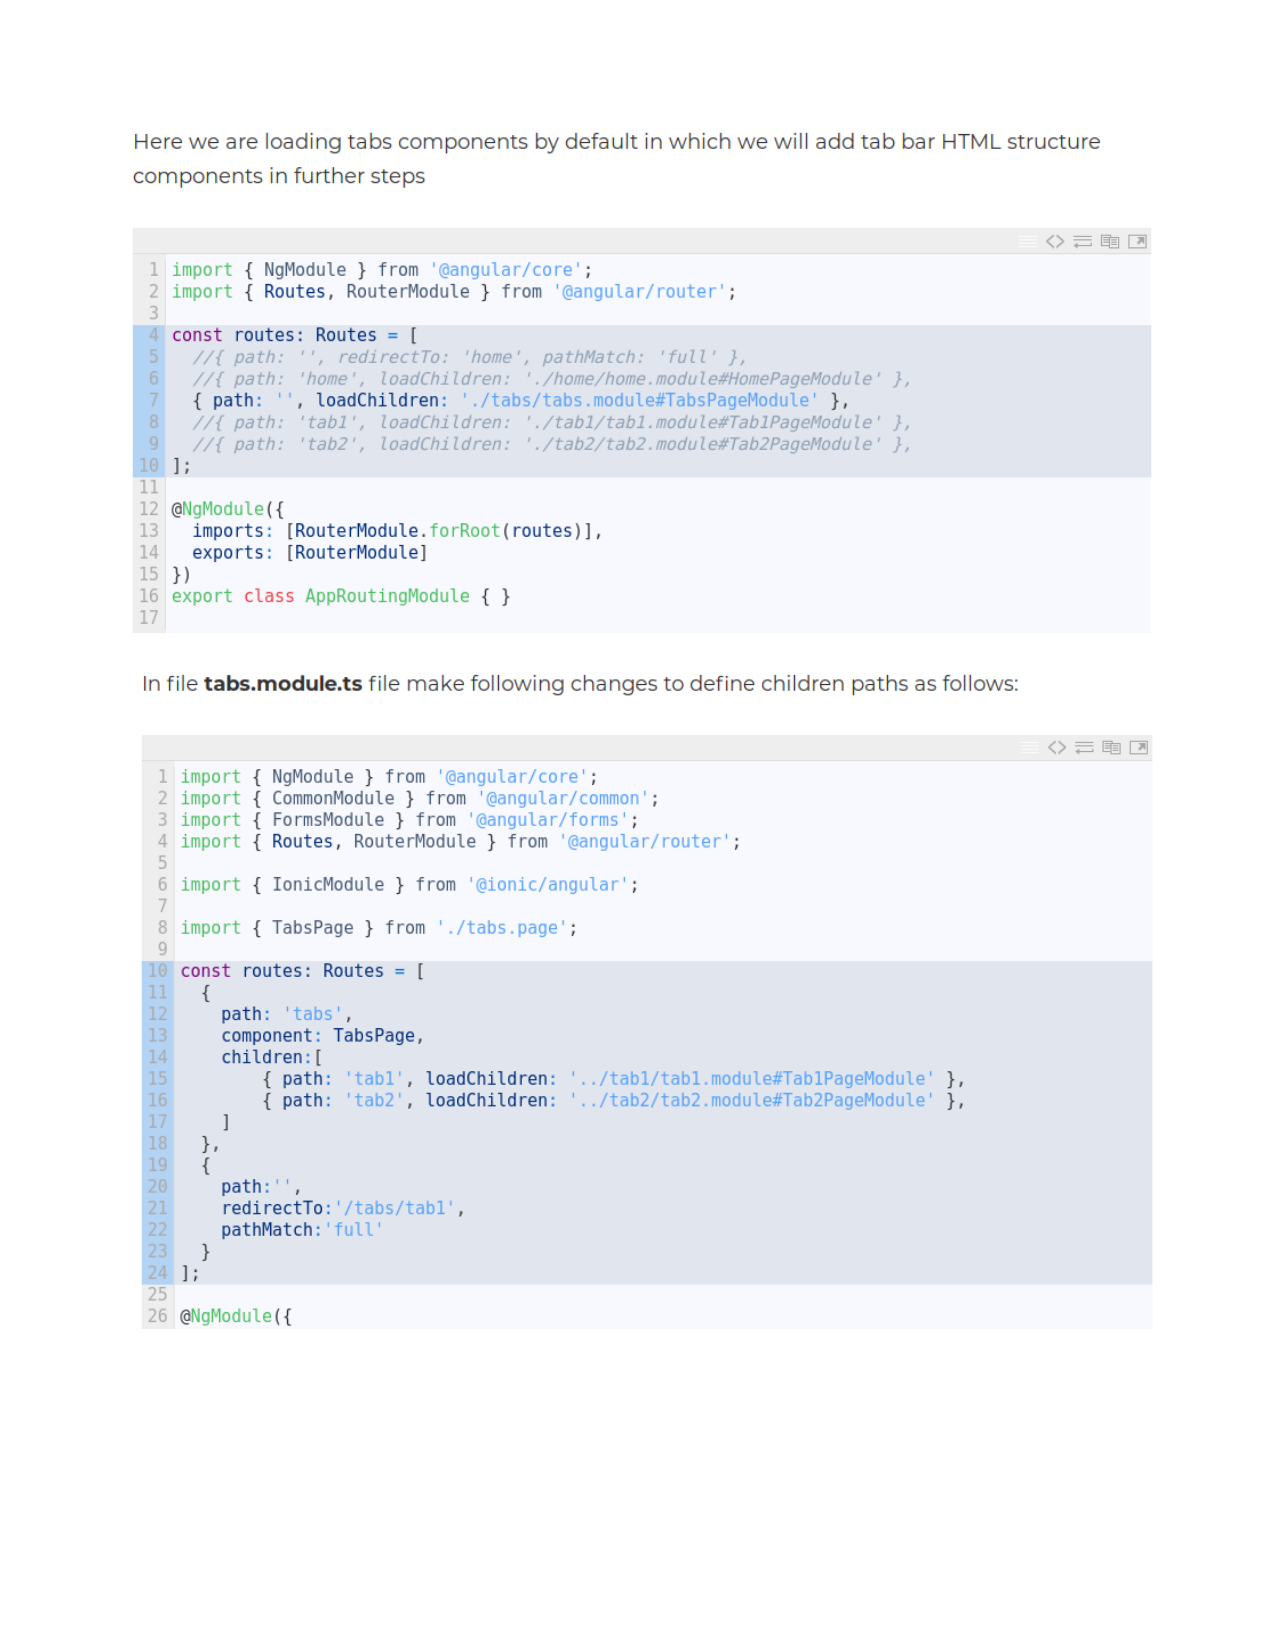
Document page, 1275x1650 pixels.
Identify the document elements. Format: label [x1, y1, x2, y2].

picture [118, 118, 1157, 640]
picture [118, 667, 1157, 1329]
